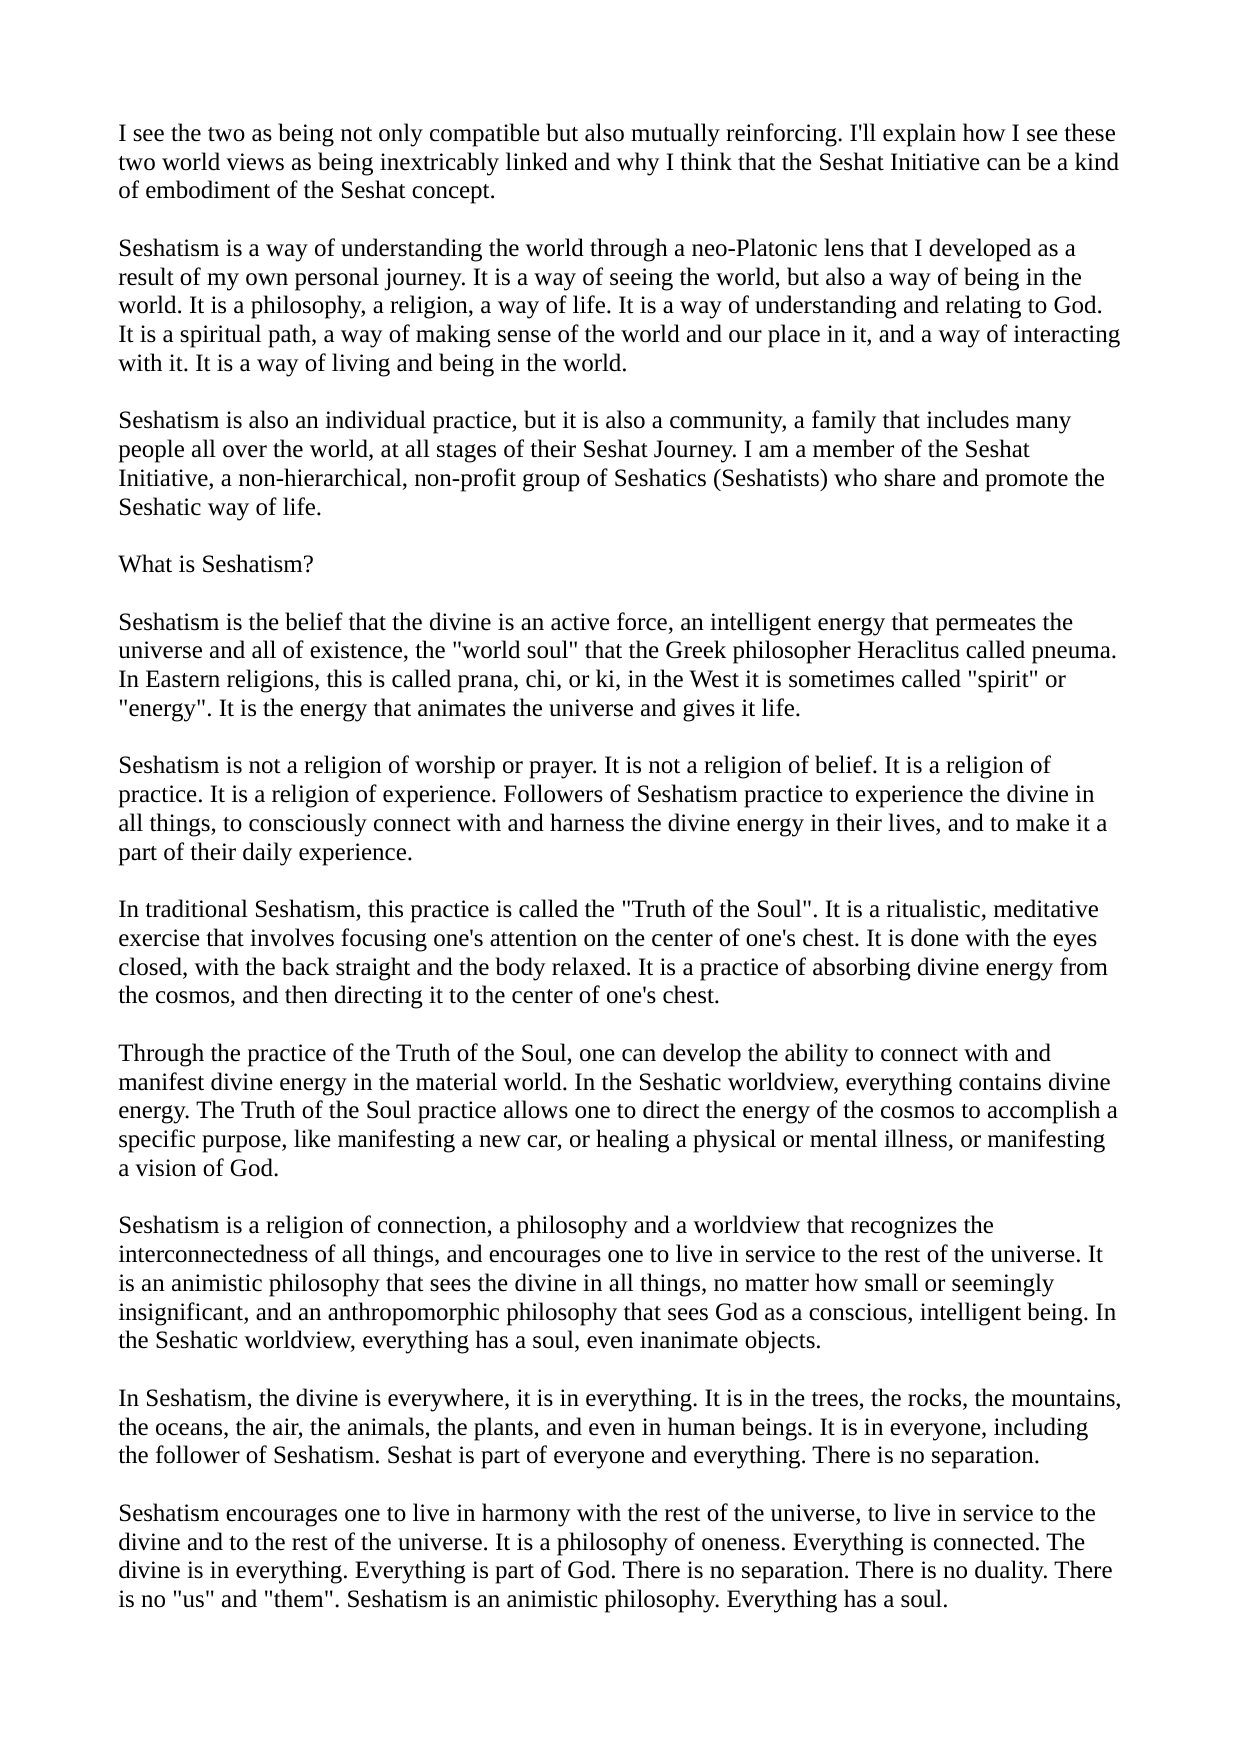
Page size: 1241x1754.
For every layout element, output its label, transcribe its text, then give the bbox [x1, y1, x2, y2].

text Seshatism is a way of understanding the world through a neo-Platonic lens that I developed as a result of my own personal journey. It is a way of seeing the world, but also a way of being in the world. It is a philosophy, a religion, a way of life. It is a way of understanding and relating to God. It is a spiritual path, a way of making sense of the world and our place in it, and a way of interacting with it. It is a way of living and being in the world. [118, 233, 1122, 377]
text What is Seshatism? [118, 549, 1122, 578]
text Seshatism is not a religion of worship or prayer. It is not a religion of belief. It is a religion of practice. It is a religion of experience. Followers of Seshatism practice to experience the divine in all things, to consciously connect with and harness the divine energy in their lives, and to make it a part of their daily experience. [118, 751, 1122, 866]
text Seshatism is a religion of connection, a philosophy and a worldview that recognizes the interconnectedness of all things, and encourages one to live in service to the rest of the universe. It is an animistic philosophy that sees the divine in all things, no matter how small or seemingly insignificant, and an anthropomorphic philosophy that sees God as a conscious, intelligent being. In the Seshatic worldview, everything has a soul, even inanimate objects. [118, 1211, 1122, 1354]
text Seshatism is the belief that the divine is an active force, an intelligent energy that permeates the universe and all of existence, the "world soul" that the Greek philosopher Heraclitus called pneuma. In Eastern religions, this is called prana, chi, or ki, in the West it is sometimes called "spirit" or "energy". It is the energy that animates the universe and gives it life. [118, 607, 1122, 722]
text Seshatism encourages one to live in harmony with the rest of the universe, to live in service to the divine and to the rest of the universe. It is a philosophy of oneness. Everything is connected. The divine is in everything. Everything is part of God. There is no separation. There is no duality. There is no "us" and "them". Seshatism is an animistic philosophy. Everything has a soul. [118, 1498, 1122, 1613]
text In traditional Seshatism, this practice is called the "Truth of the Soul". It is a ritualistic, meditative exercise that involves focusing one's attention on the center of one's chest. It is done with the eyes closed, with the back straight and the body relaxed. It is a practice of absorbing divine energy from the cosmos, and then directing it to the center of one's chest. [118, 894, 1122, 1009]
text In Seshatism, the divine is everywhere, it is in everything. It is in the trees, the rocks, the mountains, the oceans, the air, the animals, the plants, and even in human beings. It is in everyone, including the follower of Seshatism. Seshat is part of everyone and everything. There is no separation. [118, 1383, 1122, 1469]
text I see the two as being not only compatible but also mutually reinforcing. I'll explain how I see these two world views as being inextricably linked and why I think that the Seshat Initiative can be a kind of embodiment of the Seshat concept. [118, 118, 1122, 204]
text Through the practice of the Truth of the Soul, one can develop the ability to connect with and manifest divine energy in the material world. In the Seshatic worldview, everything contains divine energy. The Truth of the Soul practice allows one to direct the energy of the cosmos to accomplish a specific purpose, like manifesting a new car, or healing a physical or mental illness, or manifesting a vision of God. [118, 1038, 1122, 1182]
text Seshatism is also an individual practice, but it is also a community, a family that includes many people all over the world, at all stages of their Seshat Journey. I am a member of the Seshat Initiative, a non-hierarchical, non-profit group of Seshatics (Seshatists) who share and promote the Seshatic way of life. [118, 406, 1122, 521]
